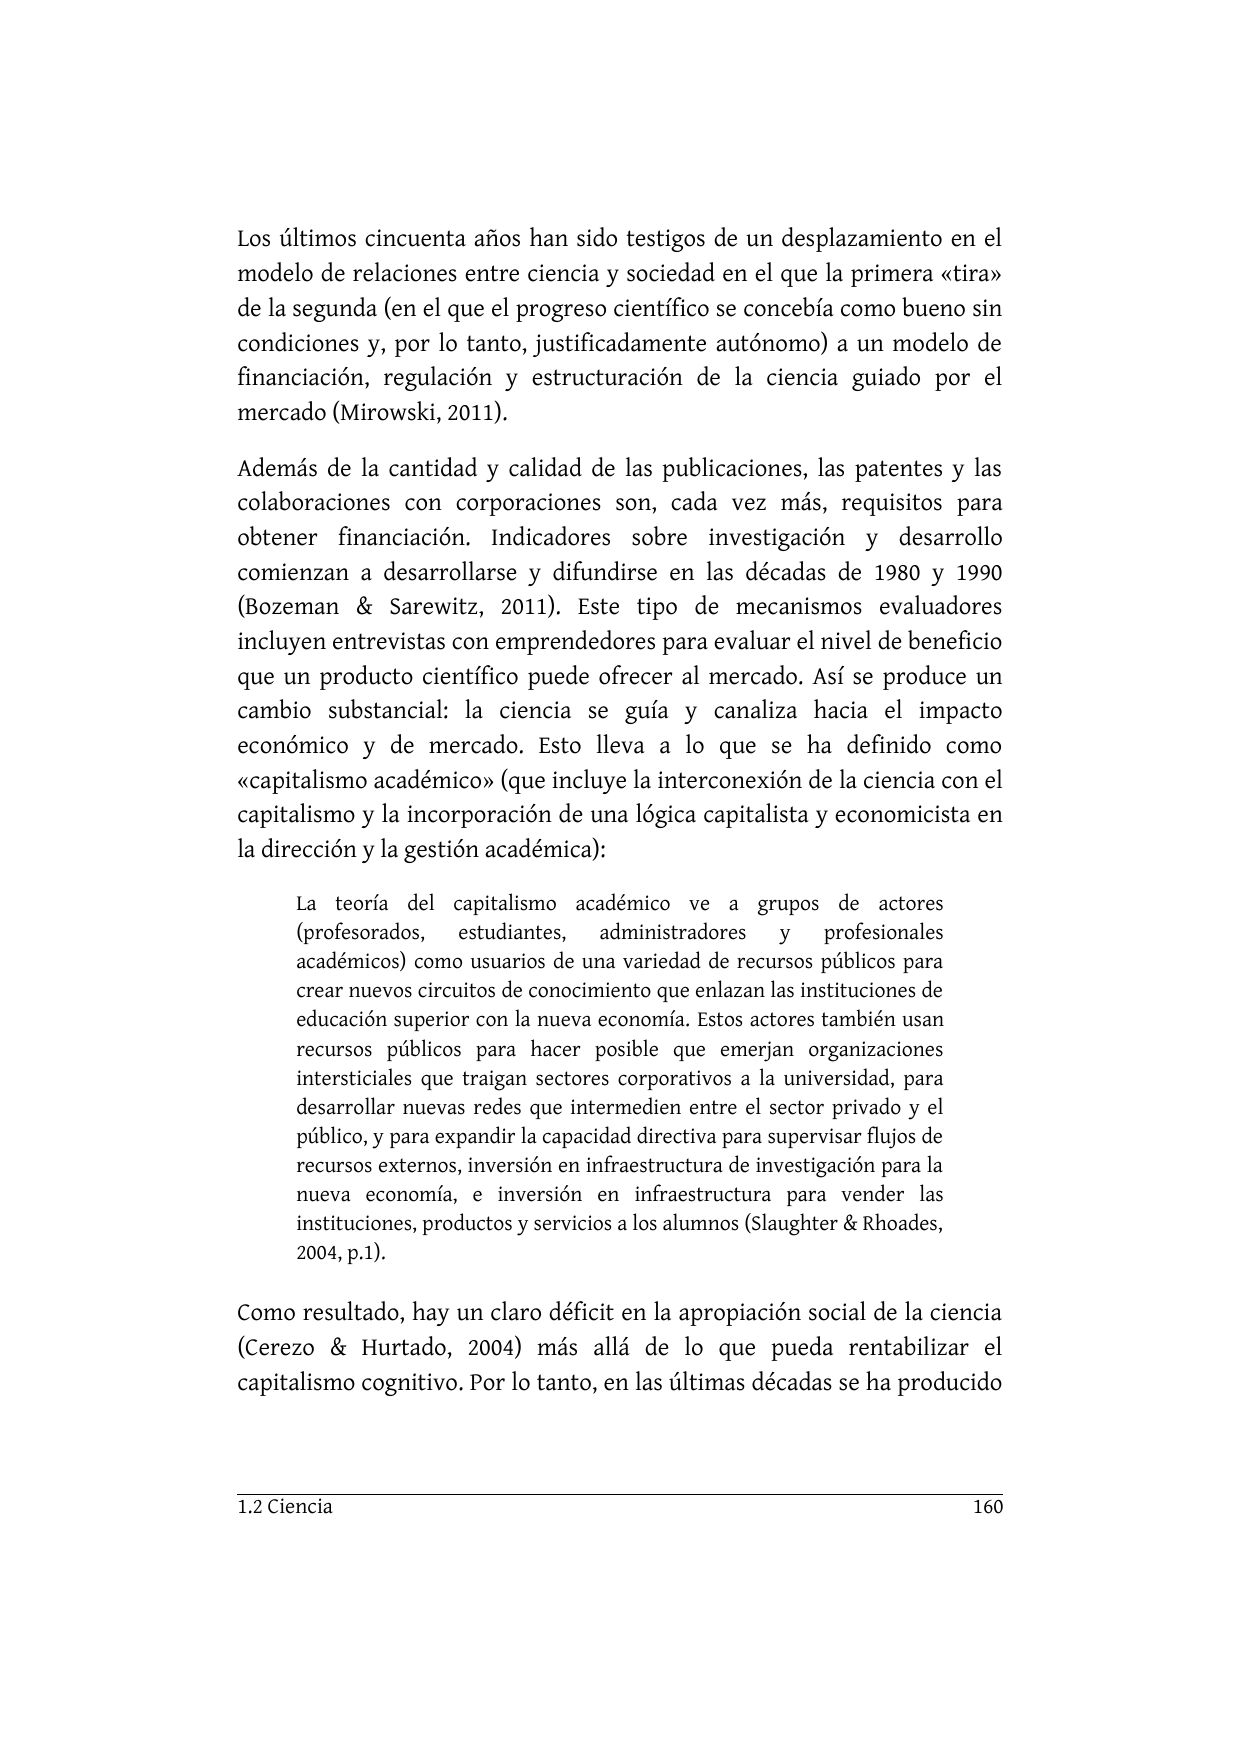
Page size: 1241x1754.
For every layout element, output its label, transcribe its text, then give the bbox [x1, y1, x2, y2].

text Como resultado, hay un claro déficit en la apropiación social de la ciencia (Cerezo & Hurtado, 2004) más allá de lo que pueda rentabilizar el capitalismo cognitivo. Por lo tanto, en las últimas décadas se ha producido [237, 1299, 1003, 1397]
text Además de la cantidad y calidad de las publicaciones, las patentes y las colaboraciones con corporaciones son, cada vez más, requisitos para obtener financiación. Indicadores sobre investigación y desarrollo comienzan a desarrollarse y difundirse en las décadas de 1980 y 1990 (Bozeman & Sarewitz, 2011). Este tipo de mecanismos evaluadores incluyen entrevistas con emprendedores para evaluar el nivel de beneficio que un producto científico puede ofrecer al mercado. Así se produce un cambio substancial: la ciencia se guía y canaliza hacia el impacto económico y de mercado. Esto lleva a lo que se ha definido como «capitalismo académico» (que incluye la interconexión de la ciencia con el capitalismo y la incorporación de una lógica capitalista y economicista en la dirección y la gestión académica): [237, 454, 1003, 865]
text Los últimos cincuenta años han sido testigos de un desplazamiento en el modelo de relaciones entre ciencia y sociedad en el que la primera «tira» de la segunda (en el que el progreso científico se concebía como bueno sin condiciones y, por lo tanto, justificadamente autónomo) a un modelo de financiación, regulación y estructuración de la ciencia guiado por el mercado (Mirowski, 2011). [237, 225, 1003, 427]
text La teoría del capitalismo académico ve a grupos de actores (profesorados, estudiantes, administradores y profesionales académicos) como usuarios de una variedad de recursos públicos para crear nuevos circuitos de conocimiento que enlazan las instituciones de educación superior con la nueva economía. Estos actores también usan recursos públicos para hacer posible que emerjan organizaciones intersticiales que traigan sectores corporativos a la universidad, para desarrollar nuevas redes que intermedien entre el sector privado y el público, y para expandir la capacidad directiva para supervisar flujos de recursos externos, inversión en infraestructura de investigación para la nueva economía, e inversión en infraestructura para vender las instituciones, productos y servicios a los alumnos (Slaughter & Rhoades, 2004, p.1). [296, 891, 944, 1266]
